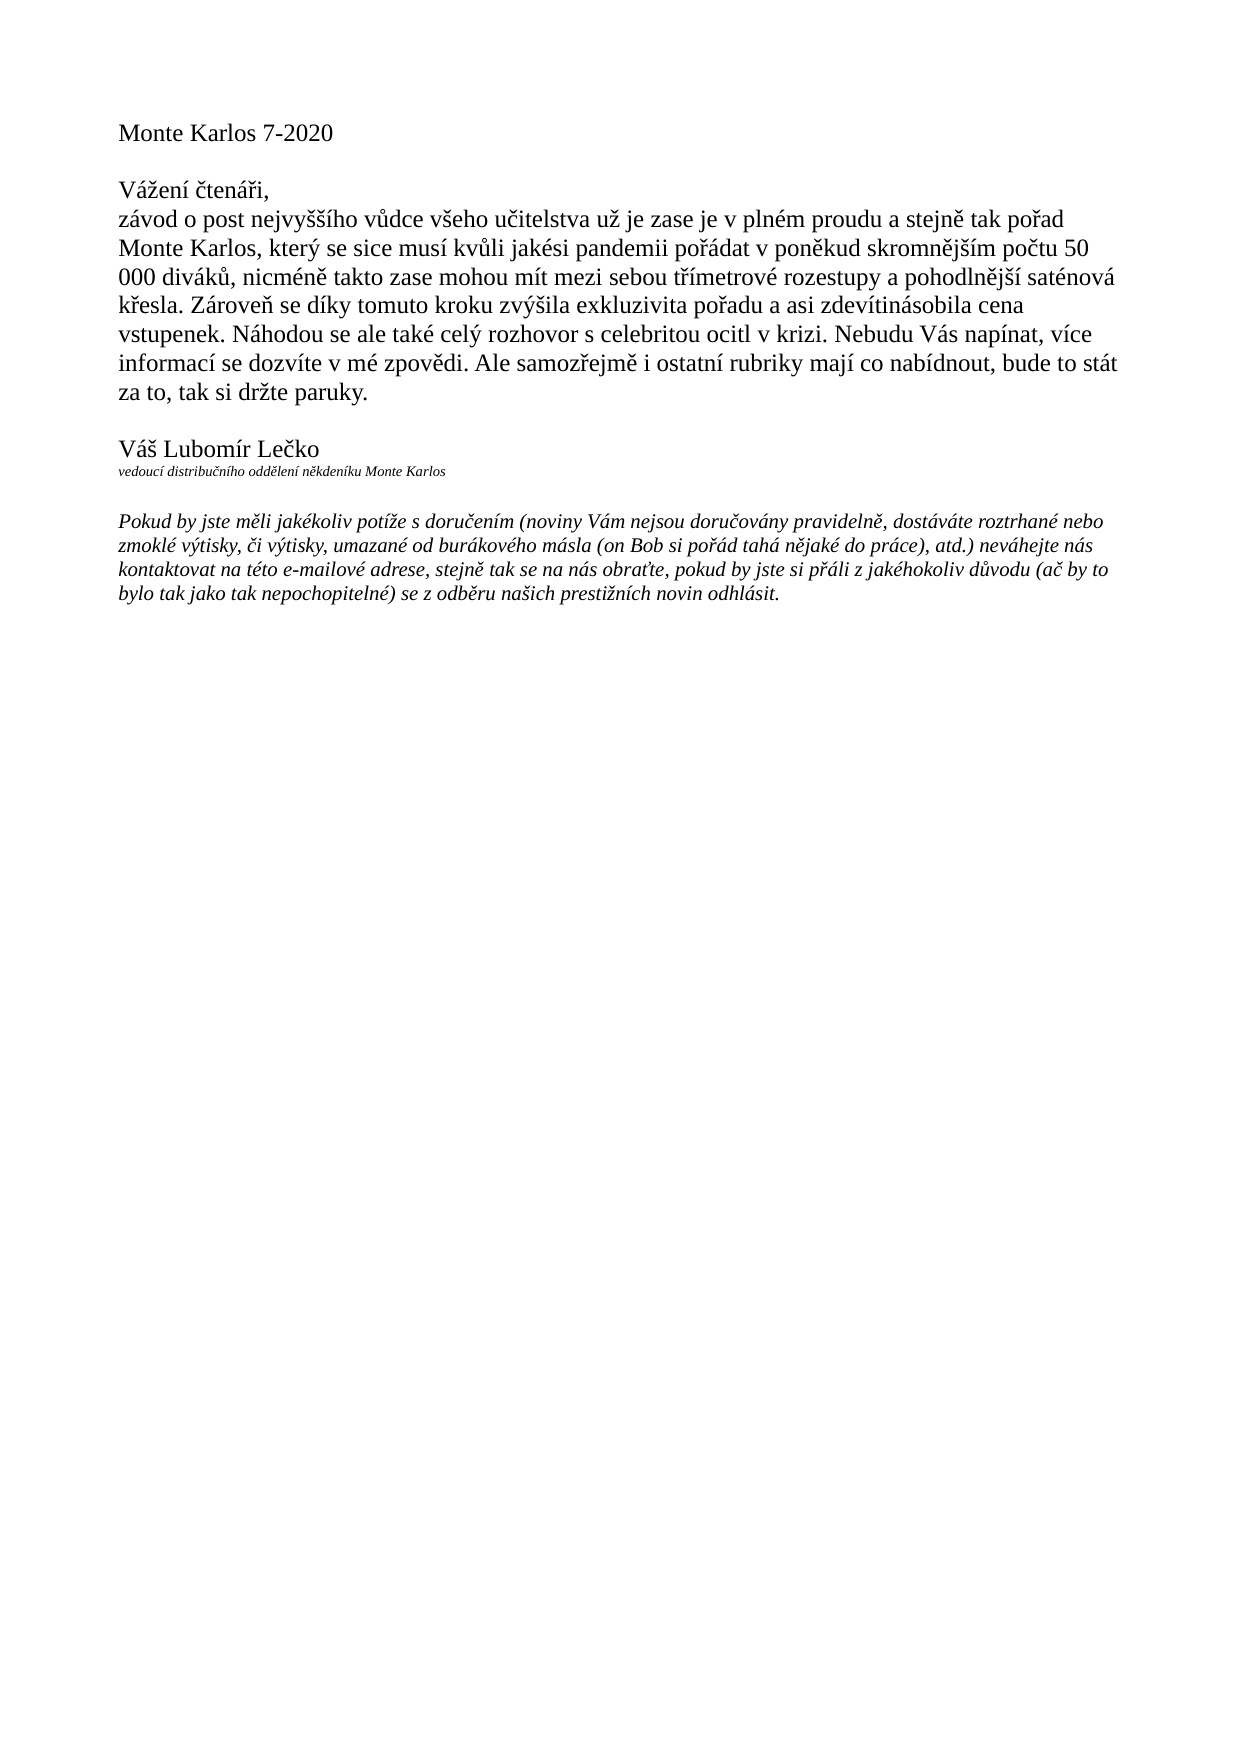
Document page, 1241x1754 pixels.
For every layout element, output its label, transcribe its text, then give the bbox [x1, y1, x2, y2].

text Pokud by jste měli jakékoliv potíže s doručením (noviny Vám nejsou doručovány pravidelně, dostáváte roztrhané nebo zmoklé výtisky, či výtisky, umazané od burákového másla (on Bob si pořád tahá nějaké do práce), atd.) neváhejte nás kontaktovat na této e-mailové adrese, stejně tak se na nás obraťte, pokud by jste si přáli z jakéhokoliv důvodu (ač by to bylo tak jako tak nepochopitelné) se z odběru našich prestižních novin odhlásit. [118, 509, 1122, 605]
text závod o post nejvyššího vůdce všeho učitelstva už je zase je v plném proudu a stejně tak pořad Monte Karlos, který se sice musí kvůli jakési pandemii pořádat v poněkud skromnějším počtu 50 000 diváků, nicméně takto zase mohou mít mezi sebou třímetrové rozestupy a pohodlnější saténová křesla. Zároveň se díky tomuto kroku zvýšila exkluzivita pořadu a asi zdevítinásobila cena vstupenek. Náhodou se ale také celý rozhovor s celebritou ocitl v krizi. Nebudu Vás napínat, více informací se dozvíte v mé zpovědi. Ale samozřejmě i ostatní rubriky mají co nabídnout, bude to stát za to, tak si držte paruky. [118, 204, 1122, 406]
text vedoucí distribučního oddělení někdeníku Monte Karlos [118, 463, 1122, 480]
text Monte Karlos 7-2020 [118, 118, 1122, 147]
text Vážení čtenáři, [118, 176, 1122, 204]
text Váš Lubomír Lečko [118, 434, 1122, 463]
